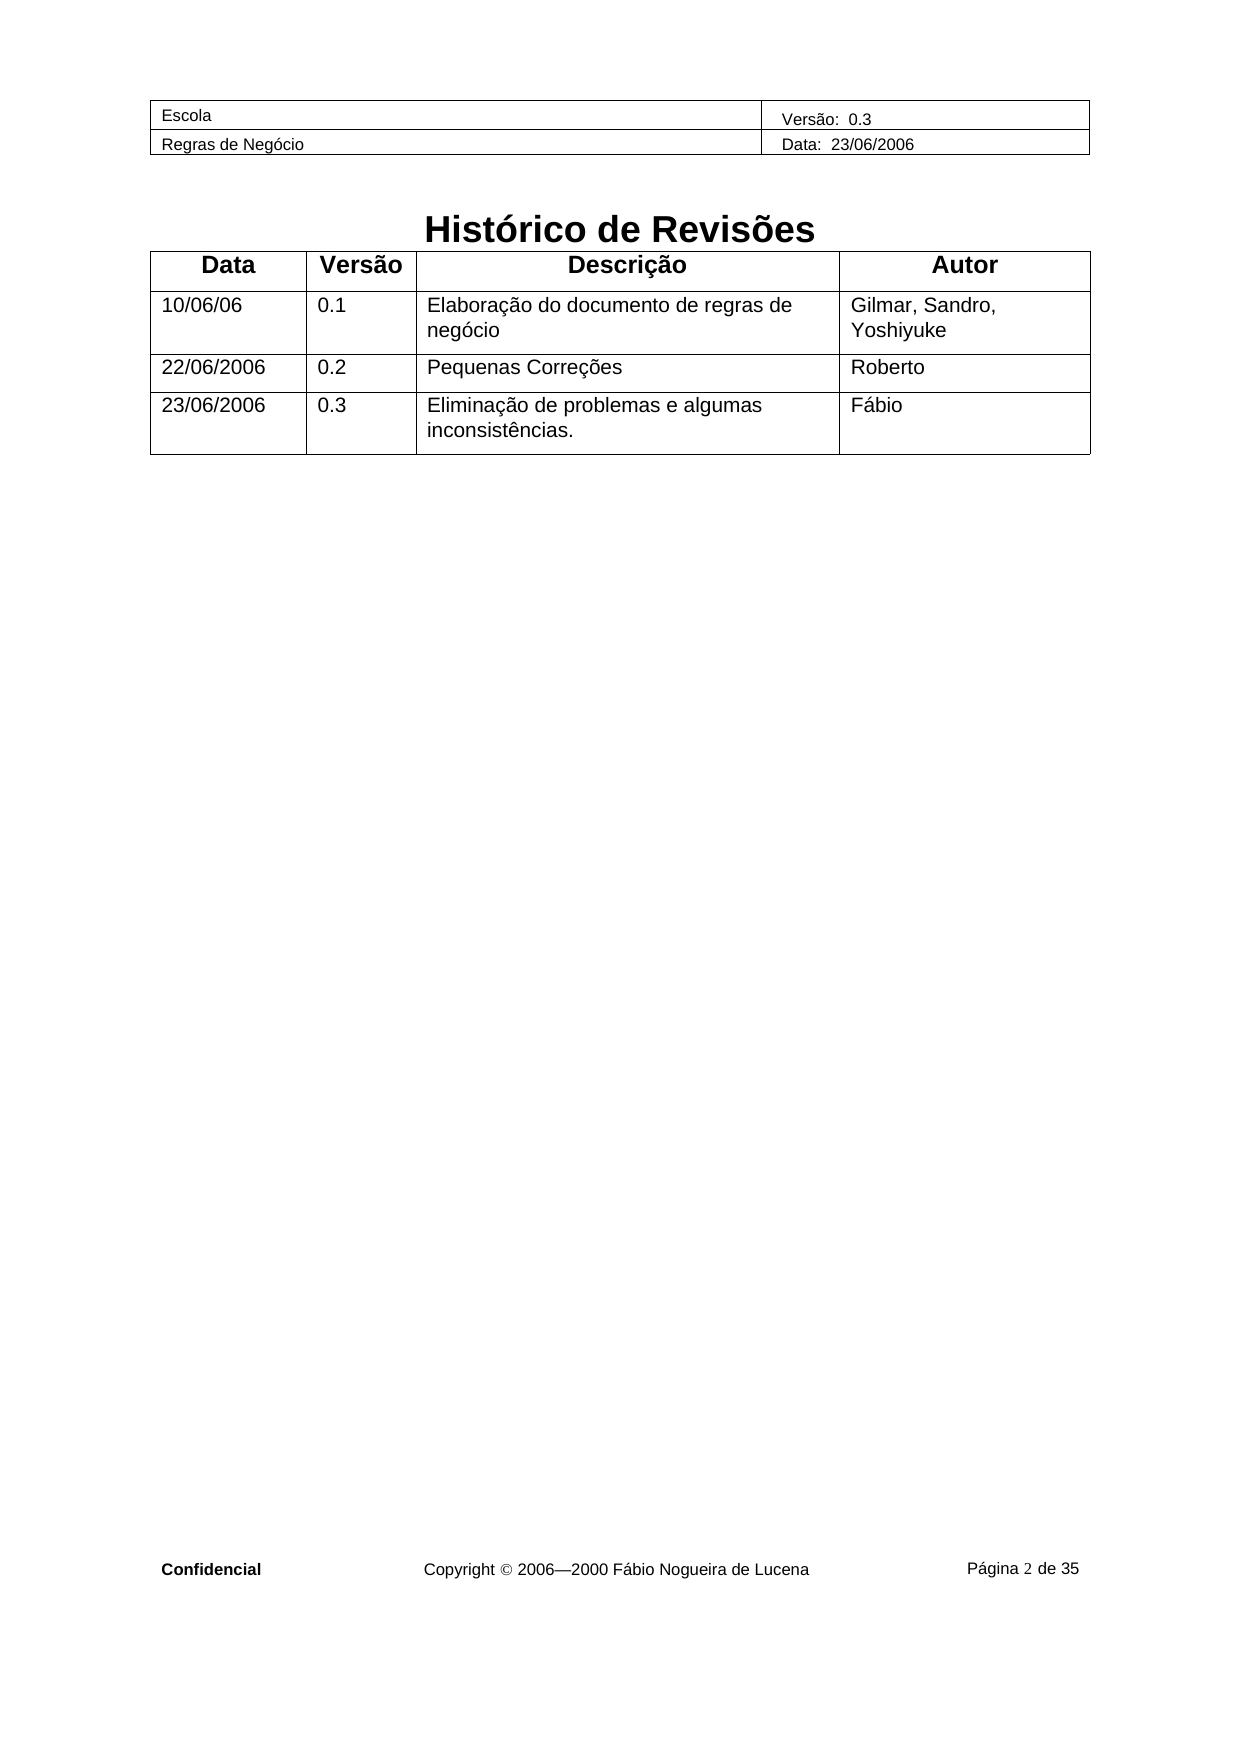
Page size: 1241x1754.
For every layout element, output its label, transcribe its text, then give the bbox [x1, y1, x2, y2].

table_cell 0.2 [307, 355, 416, 392]
table_cell Pequenas Correções [417, 355, 839, 392]
table_cell Fábio [840, 393, 1090, 454]
table_cell 23/06/2006 [151, 393, 306, 454]
table_cell Elaboração do documento de regras de negócio [417, 292, 839, 354]
table_cell 0.3 [307, 393, 416, 454]
table_cell 22/06/2006 [151, 355, 306, 392]
table_cell 10/06/06 [151, 292, 306, 354]
table_header Descrição [417, 252, 839, 291]
title Histórico de Revisões [150, 209, 1090, 251]
table_cell Gilmar, Sandro, Yoshiyuke [840, 292, 1090, 354]
table_header Data [151, 252, 306, 291]
table_cell Roberto [840, 355, 1090, 392]
table_cell Eliminação de problemas e algumas inconsistências. [417, 393, 839, 454]
table_header Autor [840, 252, 1090, 291]
table_header Versão [307, 252, 416, 291]
table_cell 0.1 [307, 292, 416, 354]
